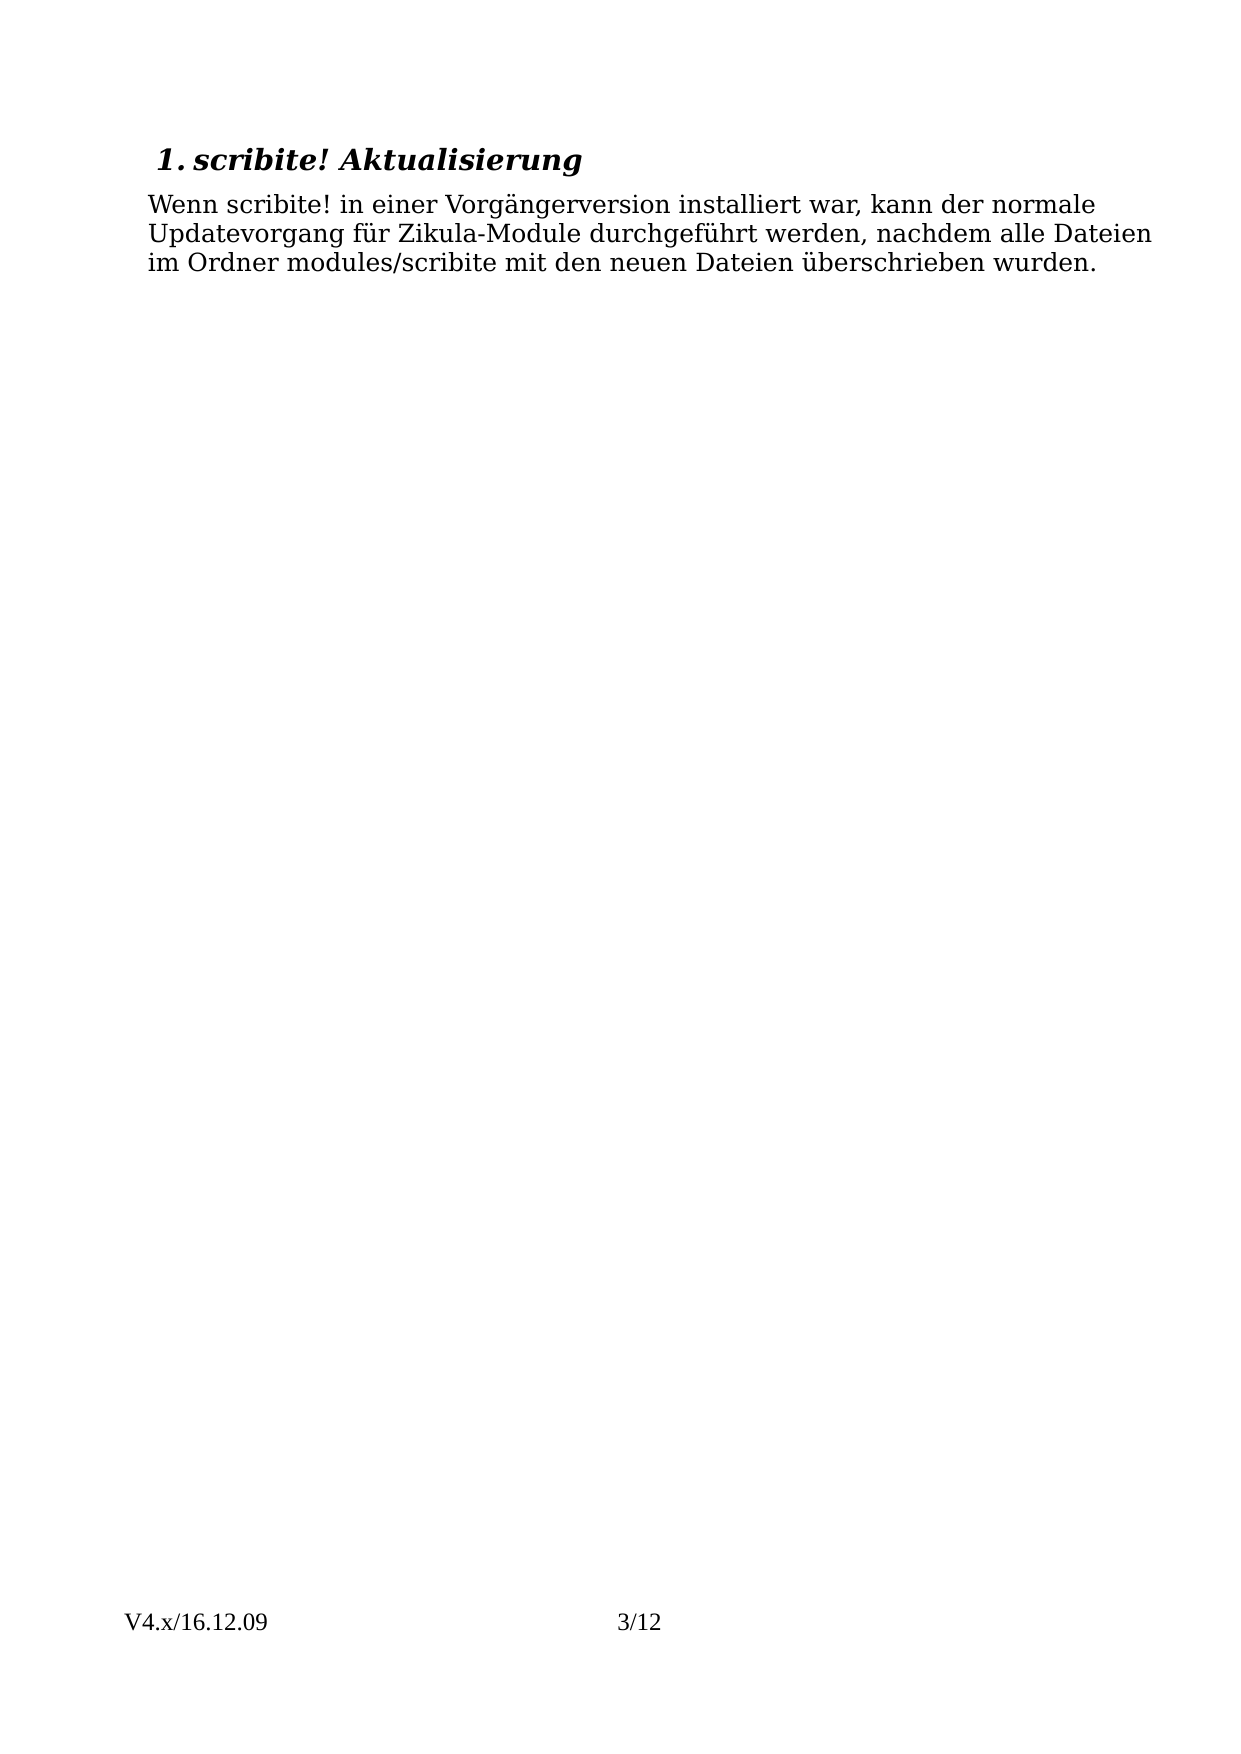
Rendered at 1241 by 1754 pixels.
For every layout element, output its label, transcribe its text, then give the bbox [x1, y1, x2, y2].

text Wenn scribite! in einer Vorgängerversion installiert war, kann der normale Updatevorgang für Zikula-Module durchgeführt werden, nachdem alle Dateien im Ordner modules/scribite mit den neuen Dateien überschrieben wurden. [148, 190, 1160, 277]
subtitle scribite! Aktualisierung [156, 143, 1160, 177]
